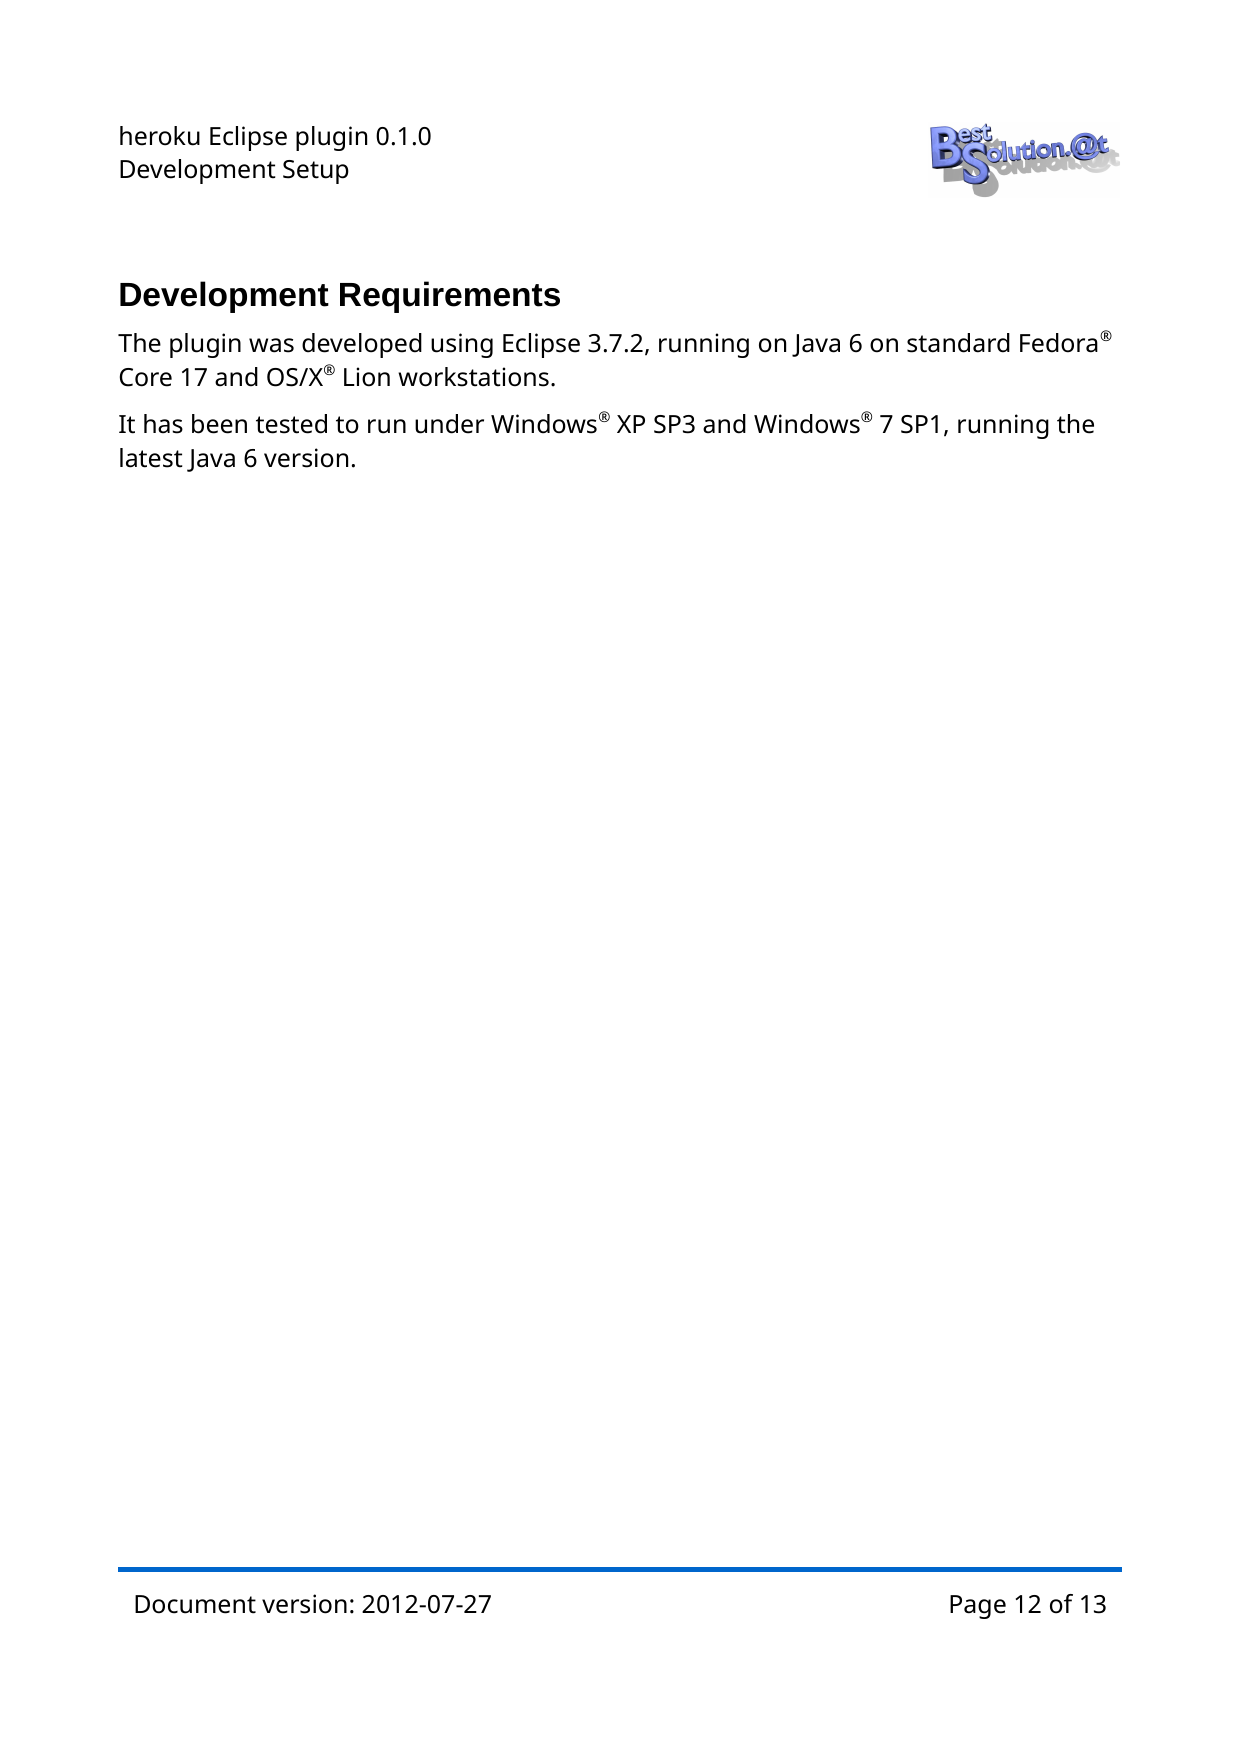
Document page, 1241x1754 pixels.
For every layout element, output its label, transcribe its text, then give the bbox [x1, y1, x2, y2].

picture [928, 122, 1121, 198]
text It has been tested to run under Windows® XP SP3 and Windows® 7 SP1, running the latest Java 6 version. [118, 407, 1122, 475]
subtitle Development Requirements [118, 275, 1122, 313]
text The plugin was developed using Eclipse 3.7.2, running on Java 6 on standard Fedora® Core 17 and OS/X® Lion workstations. [118, 326, 1122, 394]
